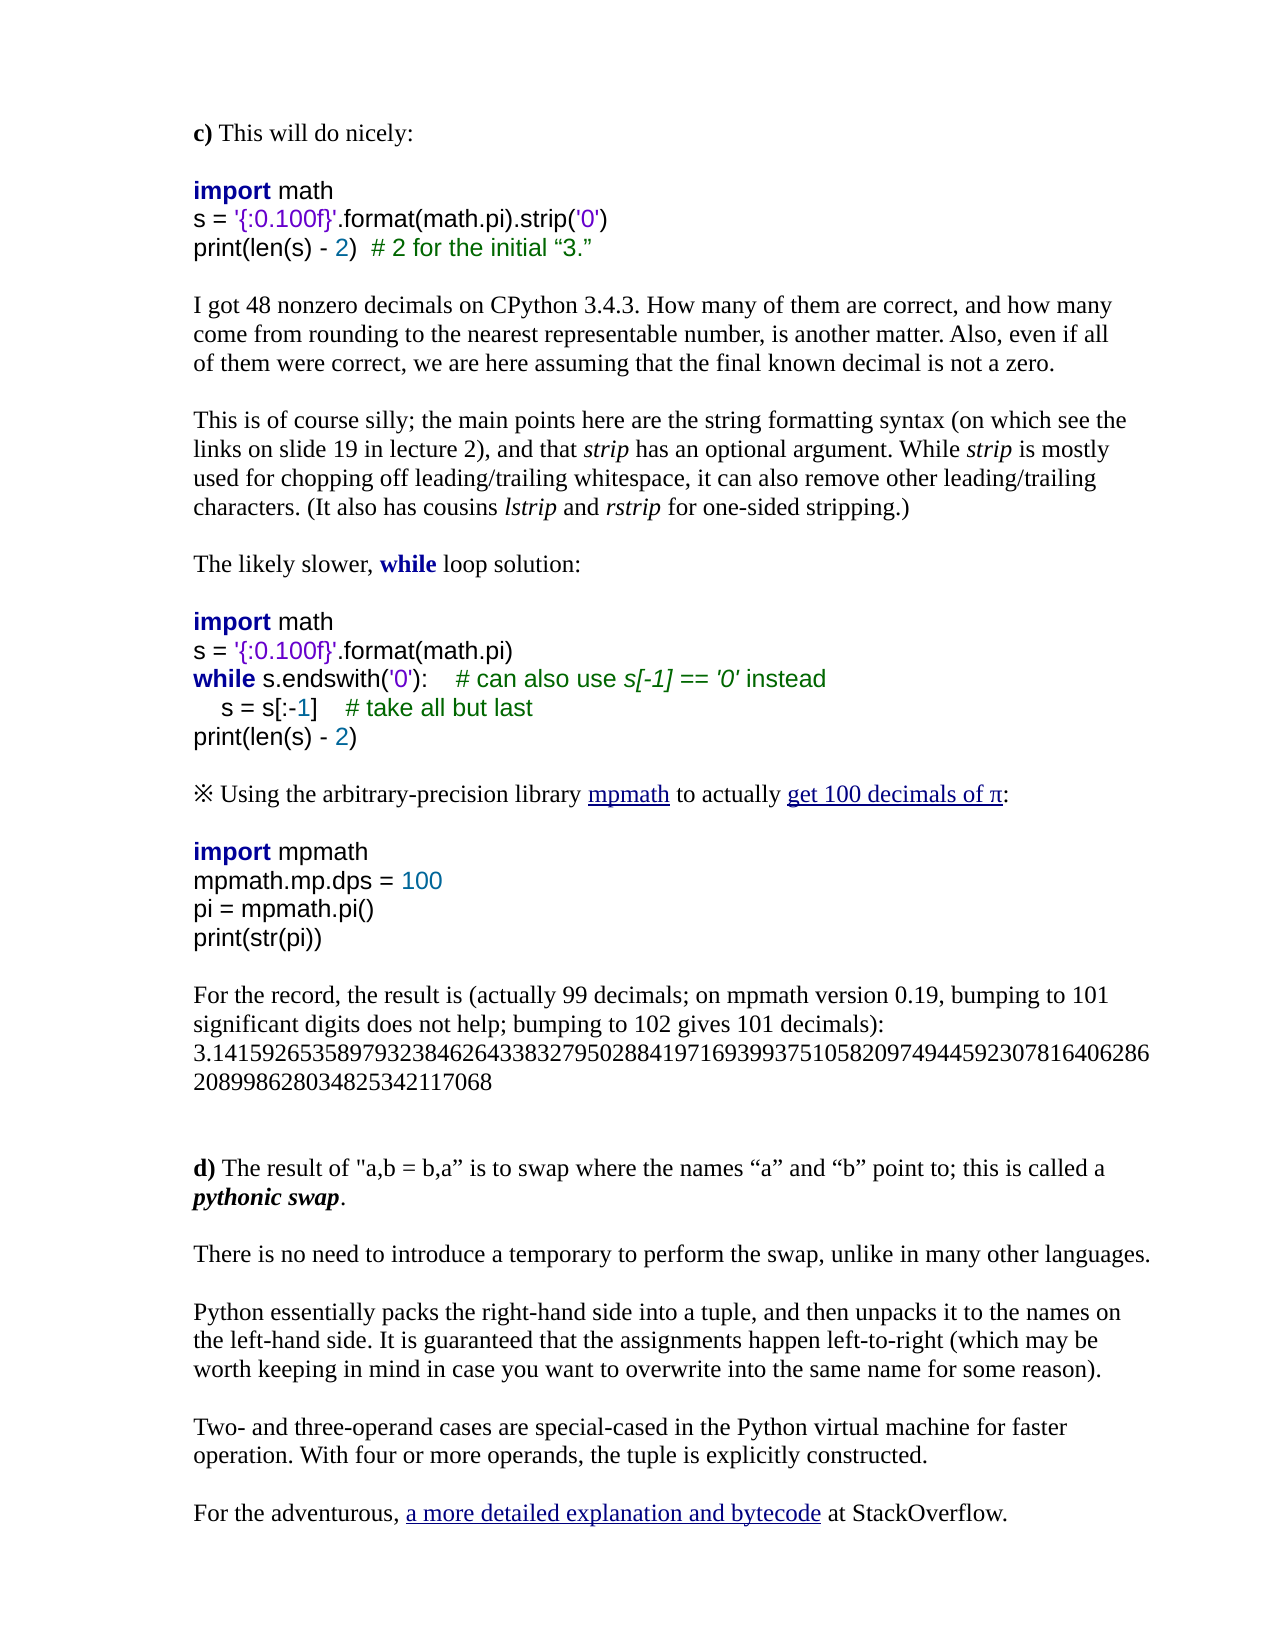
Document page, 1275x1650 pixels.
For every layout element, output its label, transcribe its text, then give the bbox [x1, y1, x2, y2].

list c) This will do nicely: import math s = '{:0.100f}'.format(math.pi).strip('0') print(len(s) - 2) # 2 for the initial “3.” I got 48 nonzero decimals on CPython 3.4.3. How many of them are correct, and how many come from rounding to the nearest representable number, is another matter. Also, even if all of them were correct, we are here assuming that the final known decimal is not a zero. This is of course silly; the main points here are the string formatting syntax (on which see the links on slide 19 in lecture 2), and that strip has an optional argument. While strip is mostly used for chopping off leading/trailing whitespace, it can also remove other leading/trailing characters. (It also has cousins lstrip and rstrip for one-sided stripping.) The likely slower, while loop solution: import math s = '{:0.100f}'.format(math.pi) while s.endswith('0'): # can also use s[-1] == '0' instead s = s[:-1] # take all but last print(len(s) - 2) ※ Using the arbitrary-precision library mpmath to actually get 100 decimals of π: import mpmath mpmath.mp.dps = 100 pi = mpmath.pi() print(str(pi)) For the record, the result is (actually 99 decimals; on mpmath version 0.19, bumping to 101 significant digits does not help; bumping to 102 gives 101 decimals): 3.141592653589793238462643383279502884197169399375105820974944592307816406286208998628034825342117068 [156, 118, 1157, 1096]
list d) The result of "a,b = b,a” is to swap where the names “a” and “b” point to; this is called a pythonic swap. There is no need to introduce a temporary to perform the swap, unlike in many other languages. Python essentially packs the right-hand side into a tuple, and then unpacks it to the names on the left-hand side. It is guaranteed that the assignments happen left-to-right (which may be worth keeping in mind in case you want to overwrite into the same name for some reason). Two- and three-operand cases are special-cased in the Python virtual machine for faster operation. With four or more operands, the tuple is explicitly constructed. For the adventurous, a more detailed explanation and bytecode at StackOverflow. [156, 1153, 1157, 1527]
